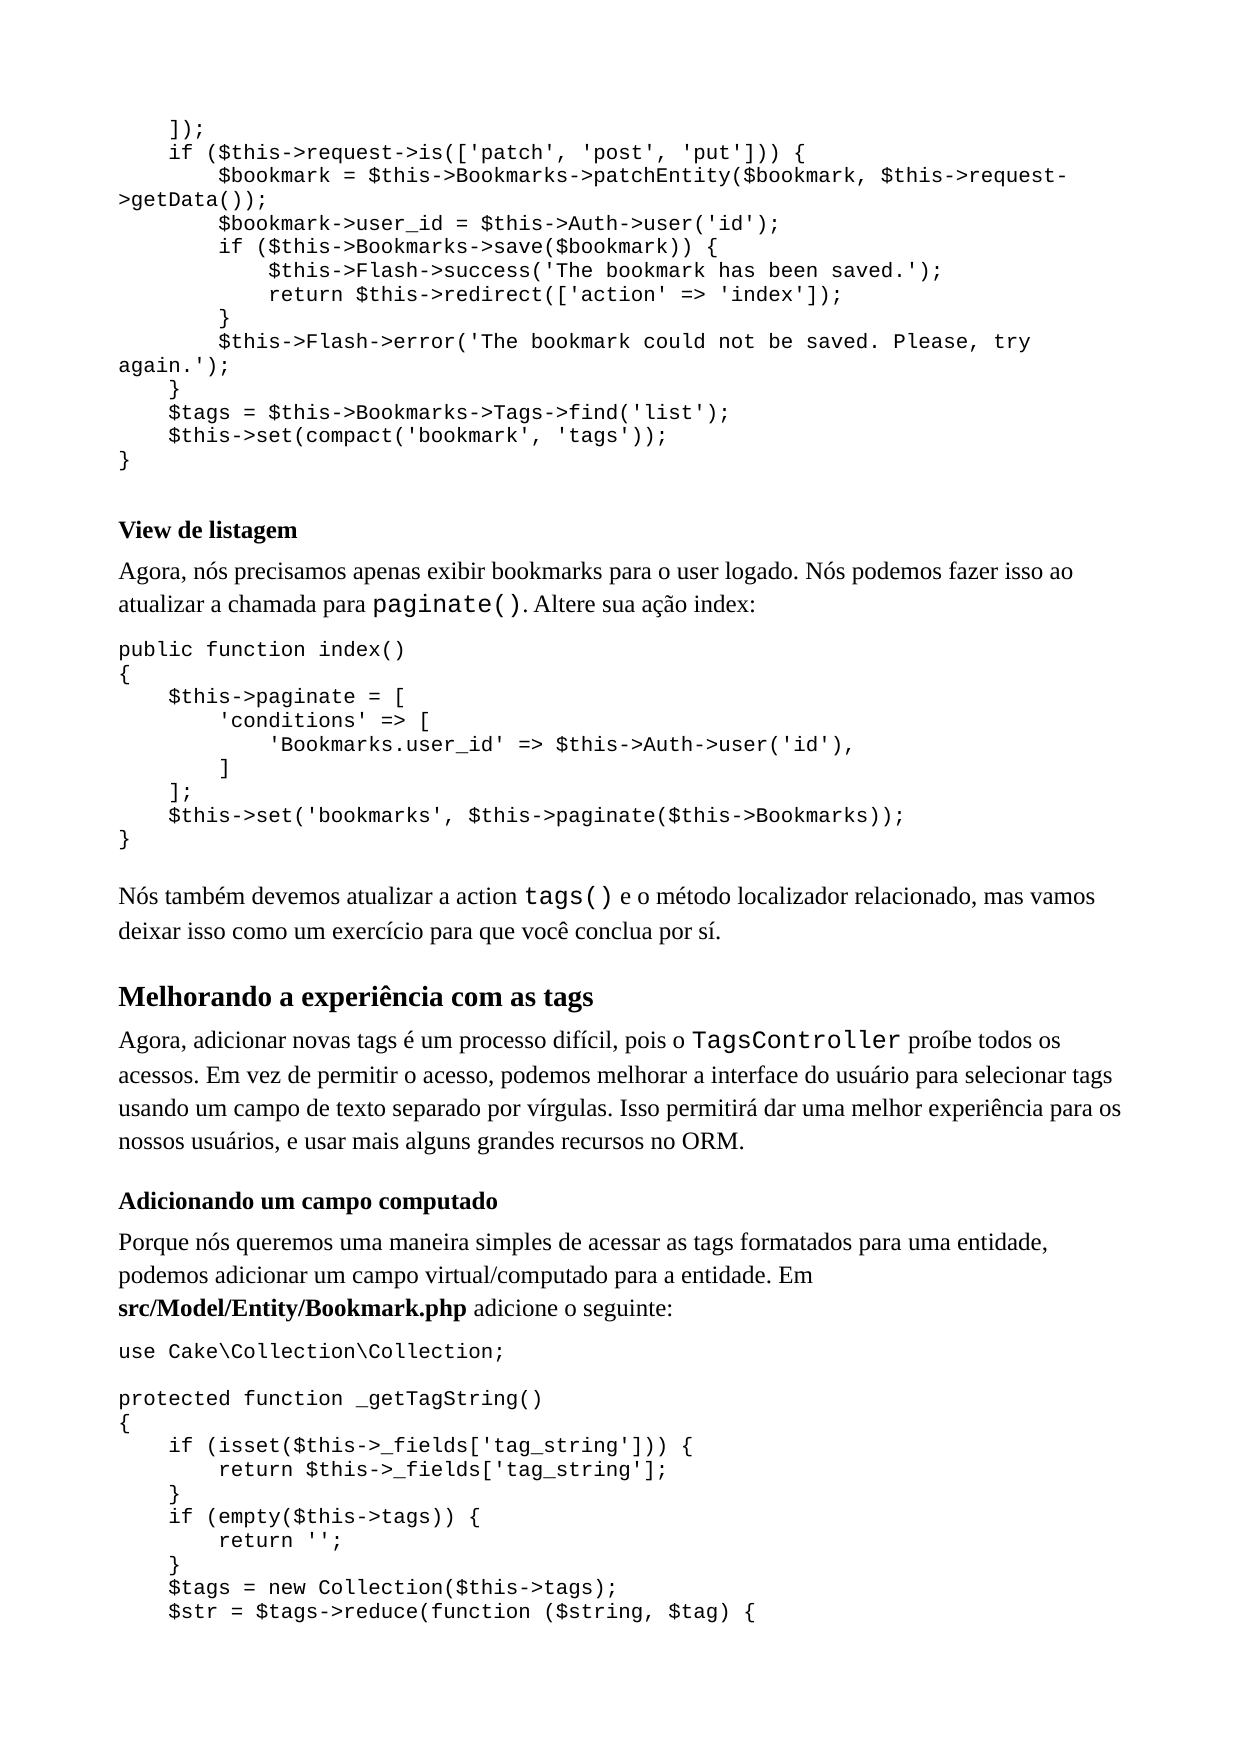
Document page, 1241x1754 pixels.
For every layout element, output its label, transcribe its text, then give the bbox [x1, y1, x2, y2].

text { [118, 663, 1122, 686]
text use Cake\Collection\Collection; [118, 1341, 1122, 1364]
text } [118, 307, 1122, 331]
text 'conditions' => [ [118, 710, 1122, 734]
text $this->Flash->success('The bookmark has been saved.'); [118, 260, 1122, 284]
text $bookmark->user_id = $this->Auth->user('id'); [118, 213, 1122, 236]
subtitle View de listagem [118, 515, 1122, 543]
text $tags = $this->Bookmarks->Tags->find('list'); [118, 402, 1122, 426]
text 'Bookmarks.user_id' => $this->Auth->user('id'), [118, 734, 1122, 757]
text } [118, 1554, 1122, 1577]
text ]; [118, 781, 1122, 804]
text Agora, adicionar novas tags é um processo difícil, pois o TagsController proíbe todos os acessos. Em vez de permitir o acesso, podemos melhorar a interface do usuário para selecionar tags usando um campo de texto separado por vírgulas. Isso permitirá dar uma melhor experiência para os nossos usuários, e usar mais alguns grandes recursos no ORM. [118, 1025, 1122, 1154]
text Nós também devemos atualizar a action tags() e o método localizador relacionado, mas vamos deixar isso como um exercício para que você conclua por sí. [118, 881, 1122, 945]
text $this->paginate = [ [118, 686, 1122, 710]
text { [118, 1412, 1122, 1435]
text if ($this->request->is(['patch', 'post', 'put'])) { [118, 142, 1122, 165]
text } [118, 449, 1122, 473]
subtitle Melhorando a experiência com as tags [118, 979, 1122, 1012]
text return $this->_fields['tag_string']; [118, 1459, 1122, 1483]
text $str = $tags->reduce(function ($string, $tag) { [118, 1601, 1122, 1624]
subtitle Adicionando um campo computado [118, 1186, 1122, 1215]
text if (empty($this->tags)) { [118, 1506, 1122, 1530]
text } [118, 828, 1122, 852]
text $this->Flash->error('The bookmark could not be saved. Please, try again.'); [118, 331, 1122, 378]
text $this->set(compact('bookmark', 'tags')); [118, 426, 1122, 449]
text ]); [118, 118, 1122, 142]
text if (isset($this->_fields['tag_string'])) { [118, 1435, 1122, 1459]
text Agora, nós precisamos apenas exibir bookmarks para o user logado. Nós podemos fazer isso ao atualizar a chamada para paginate(). Altere sua ação index: [118, 556, 1122, 620]
text return $this->redirect(['action' => 'index']); [118, 284, 1122, 307]
text } [118, 378, 1122, 402]
text return ''; [118, 1530, 1122, 1554]
text protected function _getTagString() [118, 1388, 1122, 1412]
text $this->set('bookmarks', $this->paginate($this->Bookmarks)); [118, 804, 1122, 828]
text } [118, 1483, 1122, 1506]
text Porque nós queremos uma maneira simples de acessar as tags formatados para uma entidade, podemos adicionar um campo virtual/computado para a entidade. Em src/Model/Entity/Bookmark.php adicione o seguinte: [118, 1227, 1122, 1322]
text public function index() [118, 639, 1122, 663]
text ] [118, 757, 1122, 781]
text $bookmark = $this->Bookmarks->patchEntity($bookmark, $this->request->getData()); [118, 165, 1122, 213]
text if ($this->Bookmarks->save($bookmark)) { [118, 236, 1122, 260]
text $tags = new Collection($this->tags); [118, 1577, 1122, 1601]
